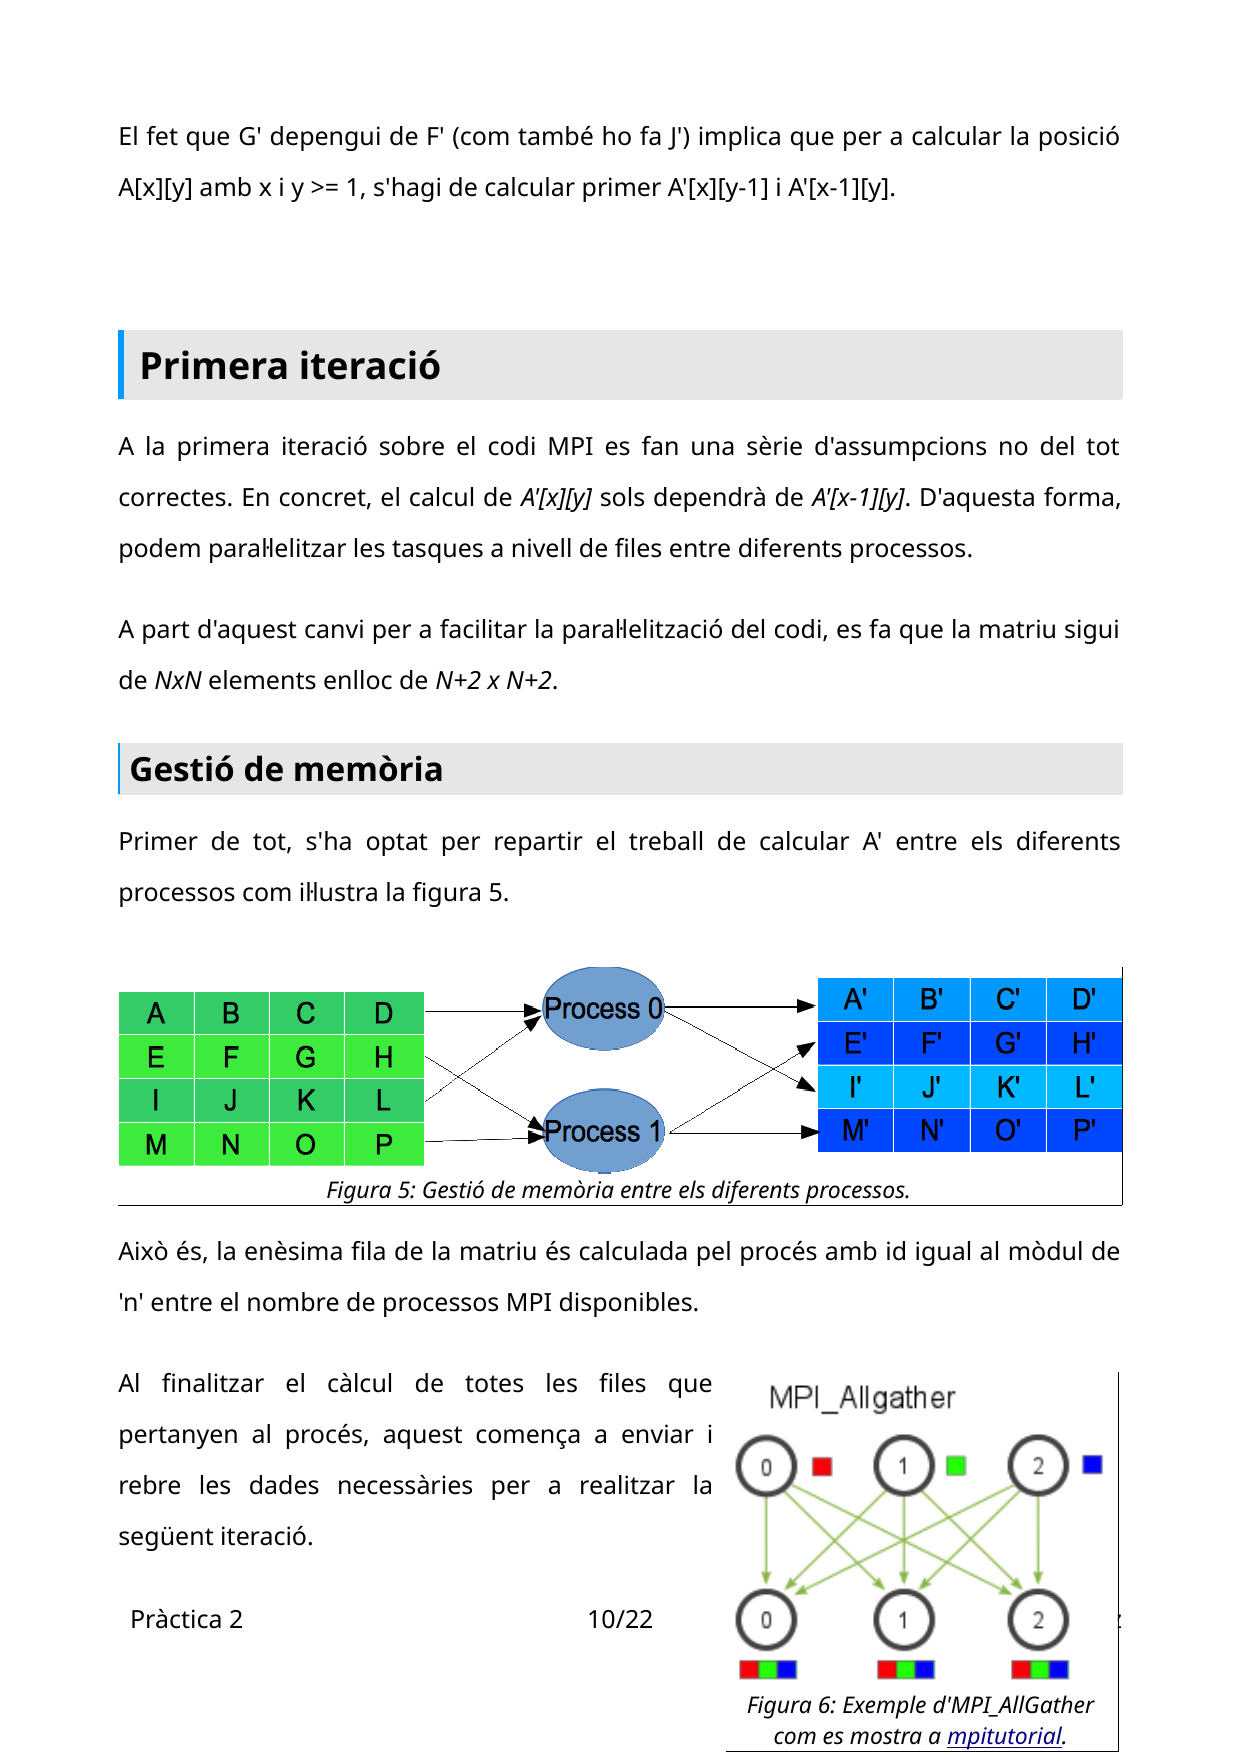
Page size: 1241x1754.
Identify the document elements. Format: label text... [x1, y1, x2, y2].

text A la primera iteració sobre el codi MPI es fan una sèrie d'assumpcions no del tot correctes. En concret, el calcul de A'[x][y] sols dependrà de A'[x-1][y]. D'aquesta forma, podem paral·lelitzar les tasques a nivell de files entre diferents processos. [118, 429, 1122, 565]
text Primer de tot, s'ha optat per repartir el treball de calcular A' entre els diferents processos com il·lustra la figura 5. [118, 824, 1122, 909]
subtitle Primera iteració [124, 331, 1122, 399]
text Figura 6: Exemple d'MPI_AllGather com es mostra a mpitutorial. [726, 1689, 1118, 1751]
text El fet que G' depengui de F' (com també ho fa J') implica que per a calcular la posició A[x][y] amb x i y >= 1, s'hagi de calcular primer A'[x][y-1] i A'[x-1][y]. [118, 118, 1122, 203]
text [118, 955, 1122, 967]
text Al finalitzar el càlcul de totes les files que pertanyen al procés, aquest comença a enviar i rebre les dades necessàries per a realitzar la següent iteració. [118, 1365, 1122, 1552]
picture [923, 1077, 933, 1097]
text A part d'aquest canvi per a facilitar la paral·lelització del codi, es fa que la matriu sigui de NxN elements enlloc de N+2 x N+2. [118, 611, 1122, 696]
text Figura 5: Gestió de memòria entre els diferents processos. [118, 1174, 1122, 1205]
text Això és, la enèsima fila de la matriu és calculada pel procés amb id igual al mòdul de 'n' entre el nombre de processos MPI disponibles. [118, 1206, 1122, 1319]
picture [999, 1077, 1013, 1096]
subtitle Gestió de memòria [120, 744, 1122, 794]
picture [725, 1372, 1118, 1689]
picture [118, 967, 1123, 1174]
